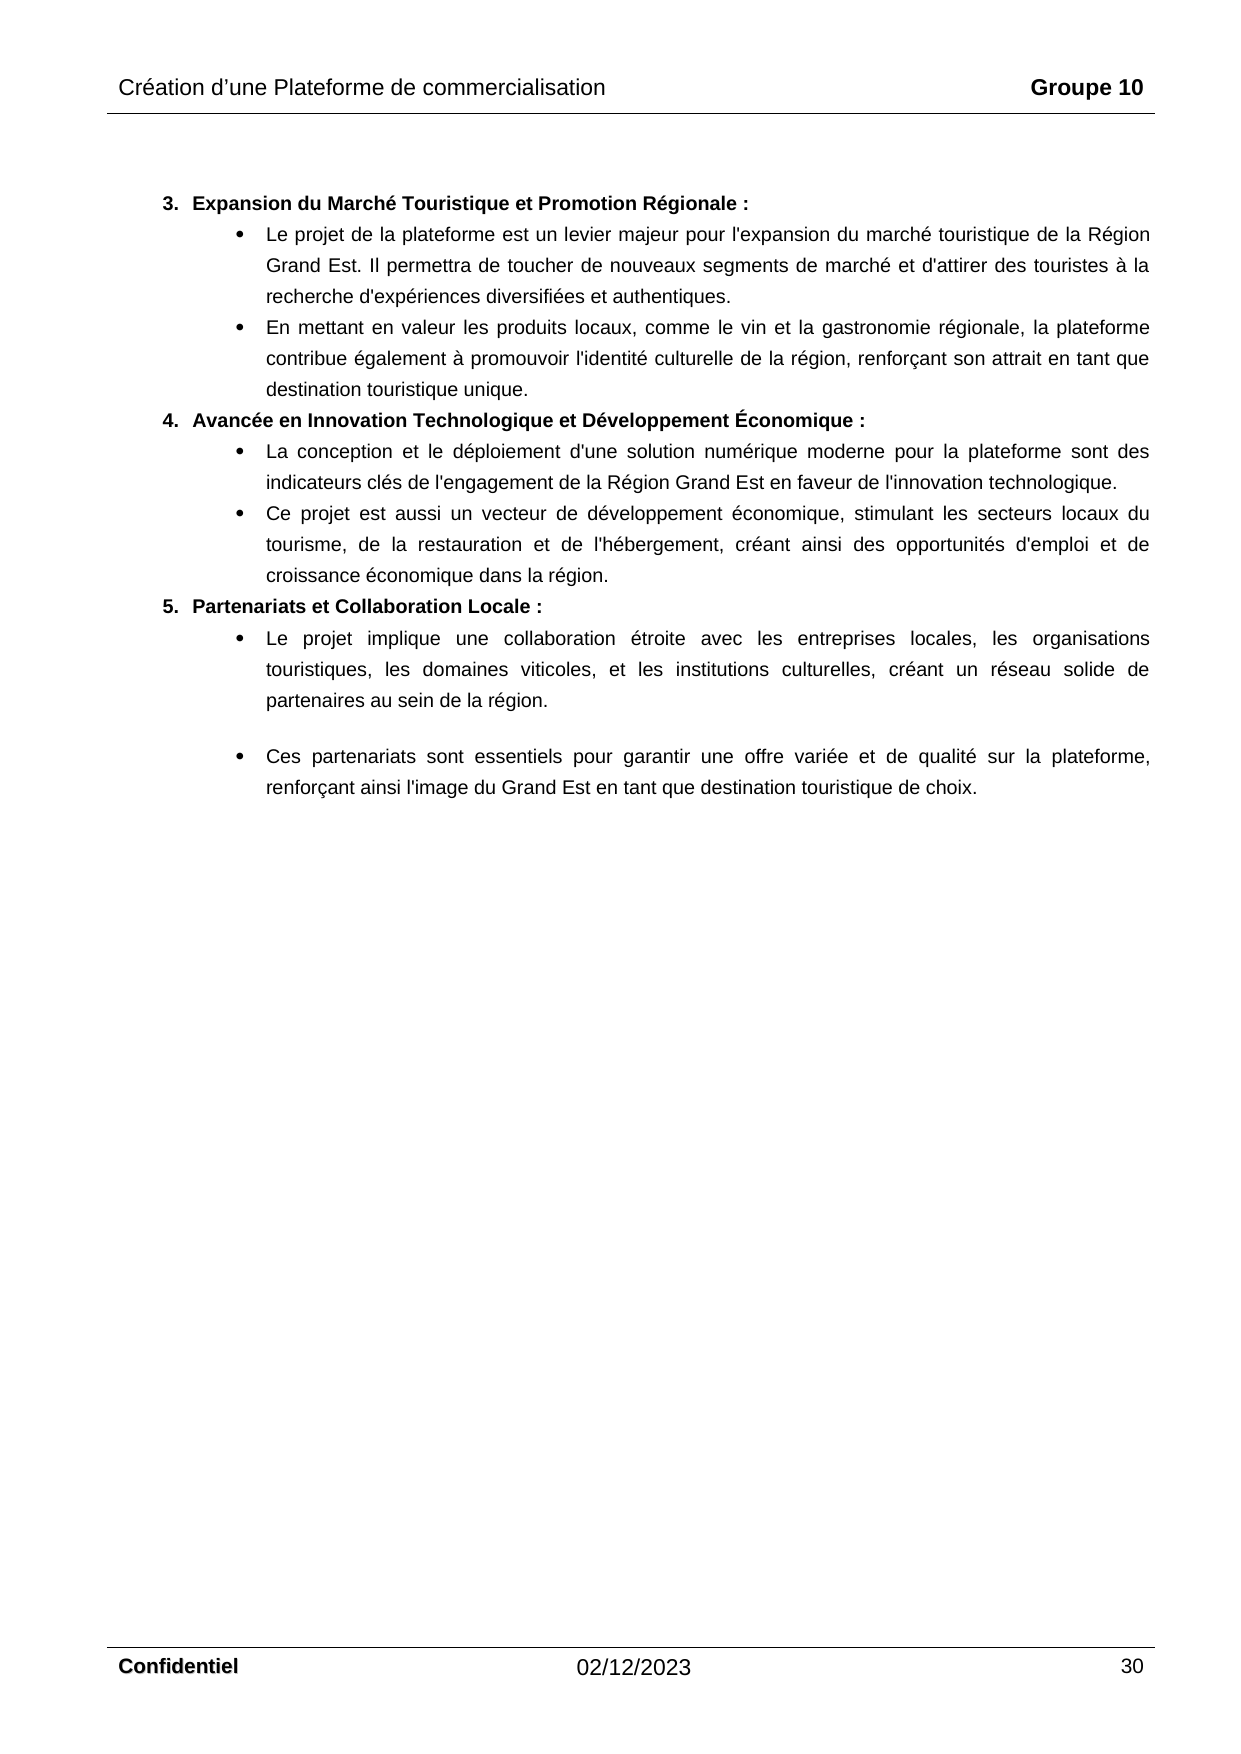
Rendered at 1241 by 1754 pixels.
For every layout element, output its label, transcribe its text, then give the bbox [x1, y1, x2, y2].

list Le projet implique une collaboration étroite avec les entreprises locales, les organisations touristiques, les domaines viticoles, et les institutions culturelles, créant un réseau solide de partenaires au sein de la région. [236, 626, 1152, 711]
list Le projet de la plateforme est un levier majeur pour l'expansion du marché touristique de la Région Grand Est. Il permettra de toucher de nouveaux segments de marché et d'attirer des touristes à la recherche d'expériences diversifiées et authentiques. [236, 222, 1152, 307]
list La conception et le déploiement d'une solution numérique moderne pour la plateforme sont des indicateurs clés de l'engagement de la Région Grand Est en faveur de l'innovation technologique. [236, 440, 1152, 494]
list Avancée en Innovation Technologique et Développement Économique : [162, 409, 1152, 432]
list Partenariats et Collaboration Locale : [162, 595, 1152, 618]
list Ce projet est aussi un vecteur de développement économique, stimulant les secteurs locaux du tourisme, de la restauration et de l'hébergement, créant ainsi des opportunités d'emploi et de croissance économique dans la région. [236, 502, 1152, 587]
list Expansion du Marché Touristique et Promotion Régionale : [162, 191, 1152, 214]
list Ces partenariats sont essentiels pour garantir une offre variée et de qualité sur la plateforme, renforçant ainsi l'image du Grand Est en tant que destination touristique de choix. [236, 745, 1152, 798]
list En mettant en valeur les produits locaux, comme le vin et la gastronomie régionale, la plateforme contribue également à promouvoir l'identité culturelle de la région, renforçant son attrait en tant que destination touristique unique. [236, 316, 1152, 401]
